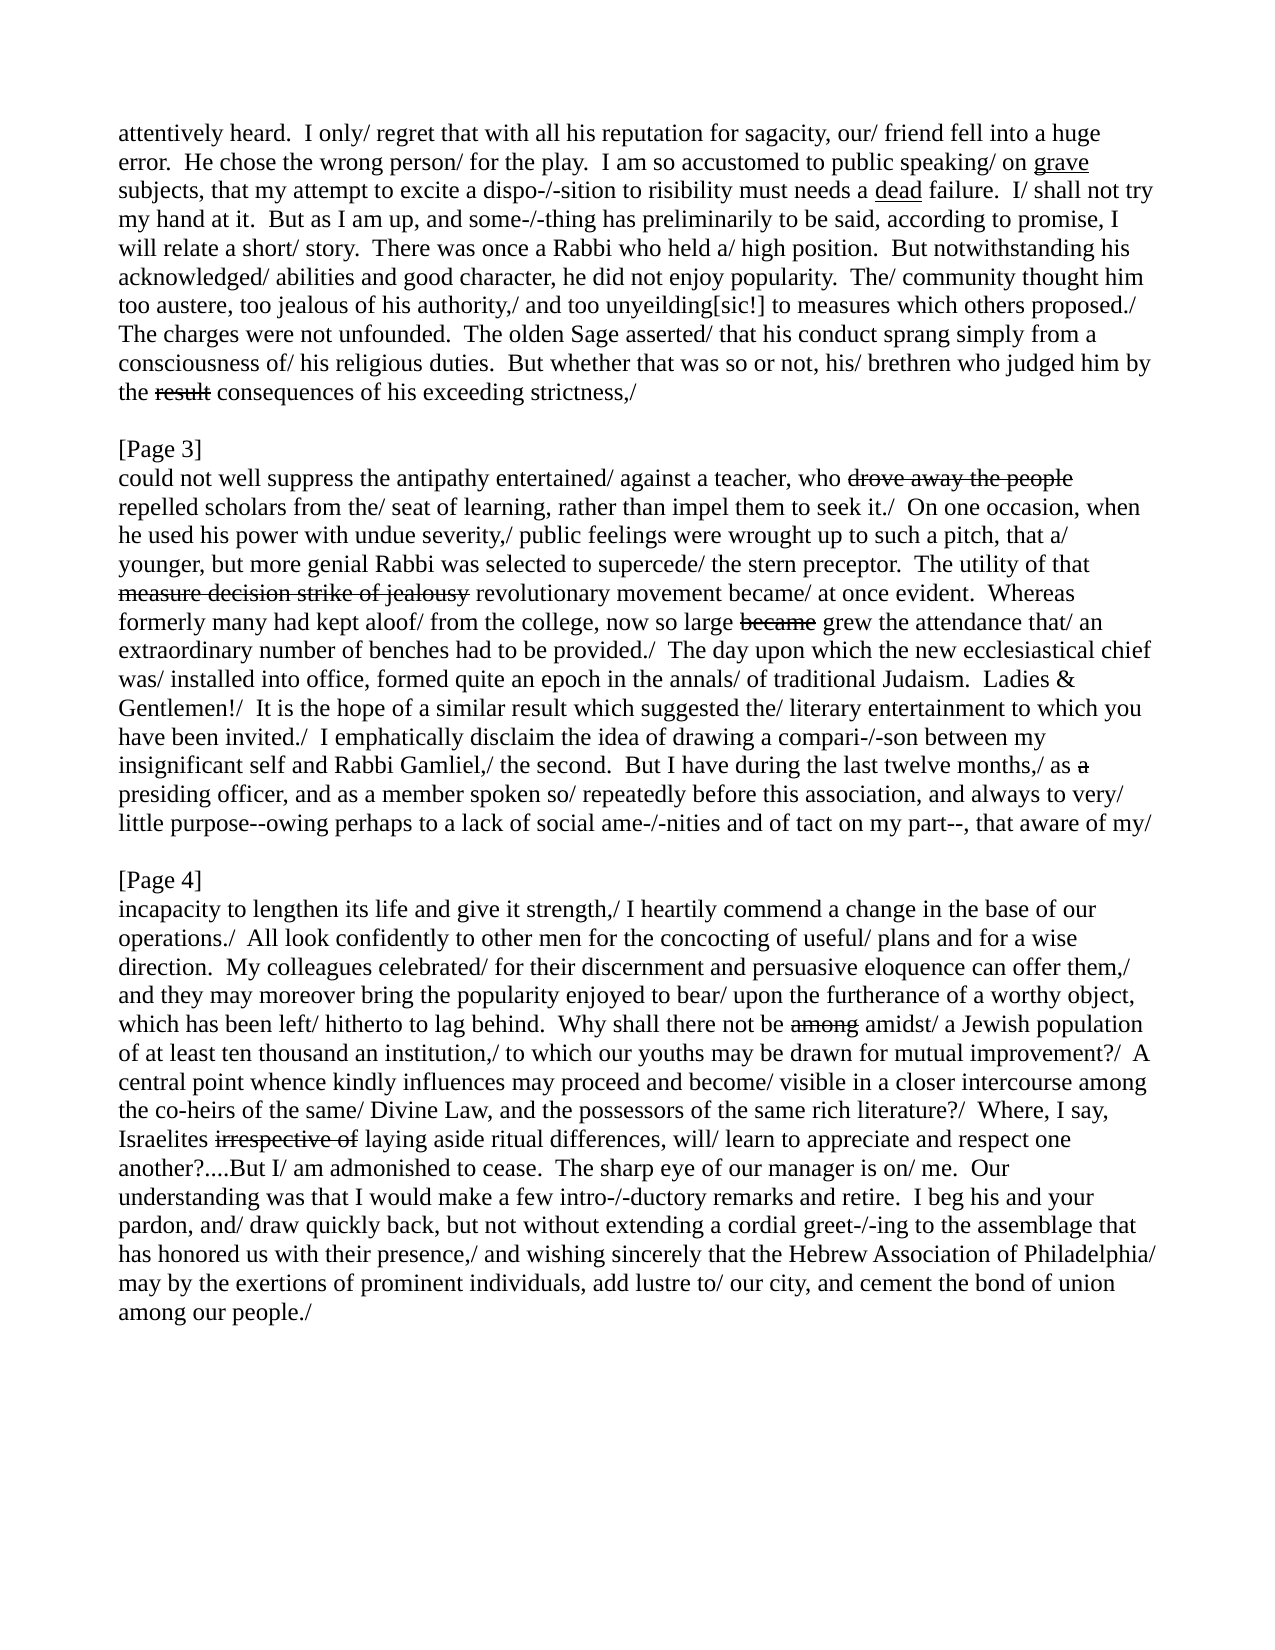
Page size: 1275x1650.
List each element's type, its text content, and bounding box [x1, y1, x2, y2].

text attentively heard. I only/ regret that with all his reputation for sagacity, our/ friend fell into a huge error. He chose the wrong person/ for the play. I am so accustomed to public speaking/ on grave subjects, that my attempt to excite a dispo-/-sition to risibility must needs a dead failure. I/ shall not try my hand at it. But as I am up, and some-/-thing has preliminarily to be said, according to promise, I will relate a short/ story. There was once a Rabbi who held a/ high position. But notwithstanding his acknowledged/ abilities and good character, he did not enjoy popularity. The/ community thought him too austere, too jealous of his authority,/ and too unyeilding[sic!] to measures which others proposed./ The charges were not unfounded. The olden Sage asserted/ that his conduct sprang simply from a consciousness of/ his religious duties. But whether that was so or not, his/ brethren who judged him by the result consequences of his exceeding strictness,/ [118, 118, 1157, 406]
text [Page 4] [118, 866, 1157, 894]
text [Page 3] [118, 434, 1157, 463]
text incapacity to lengthen its life and give it strength,/ I heartily commend a change in the base of our operations./ All look confidently to other men for the concocting of useful/ plans and for a wise direction. My colleagues celebrated/ for their discernment and persuasive eloquence can offer them,/ and they may moreover bring the popularity enjoyed to bear/ upon the furtherance of a worthy object, which has been left/ hitherto to lag behind. Why shall there not be among amidst/ a Jewish population of at least ten thousand an institution,/ to which our youths may be drawn for mutual improvement?/ A central point whence kindly influences may proceed and become/ visible in a closer intercourse among the co-heirs of the same/ Divine Law, and the possessors of the same rich literature?/ Where, I say, Israelites irrespective of laying aside ritual differences, will/ learn to appreciate and respect one another?....But I/ am admonished to cease. The sharp eye of our manager is on/ me. Our understanding was that I would make a few intro-/-ductory remarks and retire. I beg his and your pardon, and/ draw quickly back, but not without extending a cordial greet-/-ing to the assemblage that has honored us with their presence,/ and wishing sincerely that the Hebrew Association of Philadelphia/ may by the exertions of prominent individuals, add lustre to/ our city, and cement the bond of union among our people./ [118, 894, 1157, 1326]
text could not well suppress the antipathy entertained/ against a teacher, who drove away the people repelled scholars from the/ seat of learning, rather than impel them to seek it./ On one occasion, when he used his power with undue severity,/ public feelings were wrought up to such a pitch, that a/ younger, but more genial Rabbi was selected to supercede/ the stern preceptor. The utility of that measure decision strike of jealousy revolutionary movement became/ at once evident. Whereas formerly many had kept aloof/ from the college, now so large became grew the attendance that/ an extraordinary number of benches had to be provided./ The day upon which the new ecclesiastical chief was/ installed into office, formed quite an epoch in the annals/ of traditional Judaism. Ladies & Gentlemen!/ It is the hope of a similar result which suggested the/ literary entertainment to which you have been invited./ I emphatically disclaim the idea of drawing a compari-/-son between my insignificant self and Rabbi Gamliel,/ the second. But I have during the last twelve months,/ as a presiding officer, and as a member spoken so/ repeatedly before this association, and always to very/ little purpose--owing perhaps to a lack of social ame-/-nities and of tact on my part--, that aware of my/ [118, 463, 1157, 837]
